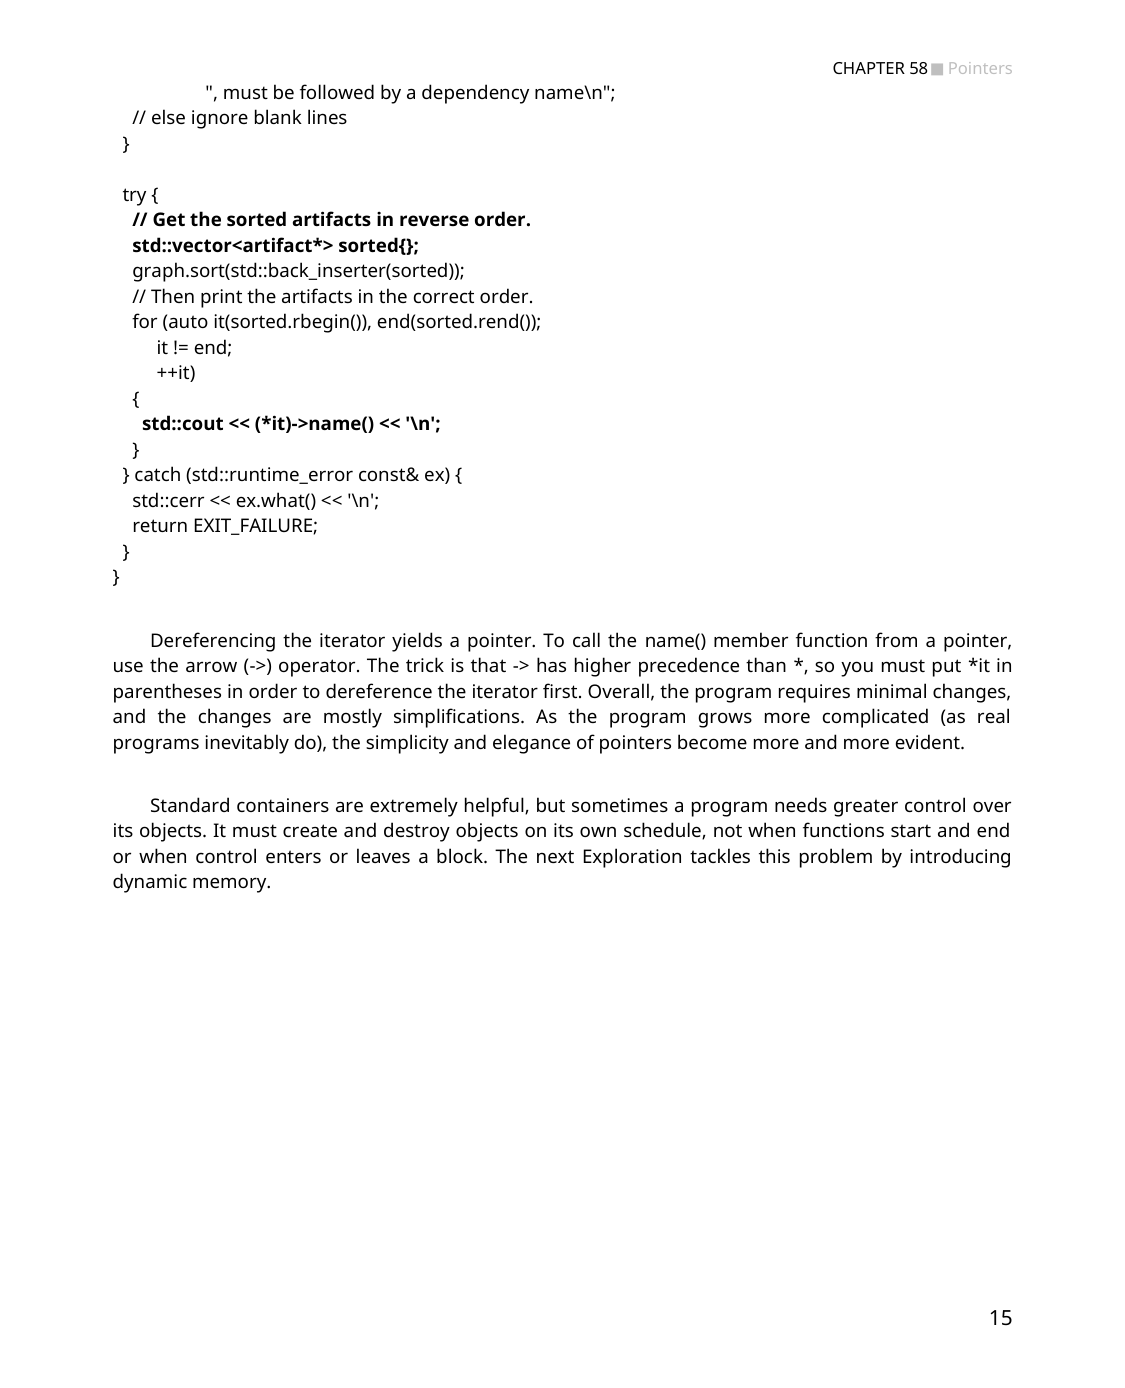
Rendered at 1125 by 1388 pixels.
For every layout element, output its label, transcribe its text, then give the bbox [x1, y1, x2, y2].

text } catch (std::runtime_error const& ex) { [112, 462, 1012, 487]
text graph.sort(std::back_inserter(sorted)); [112, 258, 1012, 283]
text } [112, 436, 1012, 462]
text for (auto it(sorted.rbegin()), end(sorted.rend()); [112, 309, 1012, 334]
text } [112, 130, 1012, 156]
text try { [112, 181, 1012, 207]
text // Then print the artifacts in the correct order. [112, 283, 1012, 309]
text Dereferencing the iterator yields a pointer. To call the name() member function from a pointer, use the arrow (->) operator. The trick is that -> has higher precedence than *, so you must put *it in parentheses in order to dereference the iterator first. Overall, the program requires minimal changes, and the changes are mostly simplifications. As the program grows more complicated (as real programs inevitably do), the simplicity and elegance of pointers become more and more evident. [112, 627, 1012, 754]
text ", must be followed by a dependency name\n"; [112, 79, 1012, 104]
text } [112, 538, 1012, 564]
text { [112, 385, 1012, 411]
text ++it) [112, 360, 1012, 385]
text std::cerr << ex.what() << '\n'; [112, 487, 1012, 513]
text // else ignore blank lines [112, 104, 1012, 130]
text std::cout << (*it)->name() << '\n'; [112, 411, 1012, 436]
text return EXIT_FAILURE; [112, 513, 1012, 538]
text } [112, 564, 1012, 589]
text // Get the sorted artifacts in reverse order. [112, 207, 1012, 232]
text std::vector<artifact*> sorted{}; [112, 232, 1012, 258]
text Standard containers are extremely helpful, but sometimes a program needs greater control over its objects. It must create and destroy objects on its own schedule, not when functions start and end or when control enters or leaves a block. The next Exploration tackles this problem by introducing dynamic memory. [112, 792, 1012, 894]
text it != end; [112, 334, 1012, 360]
